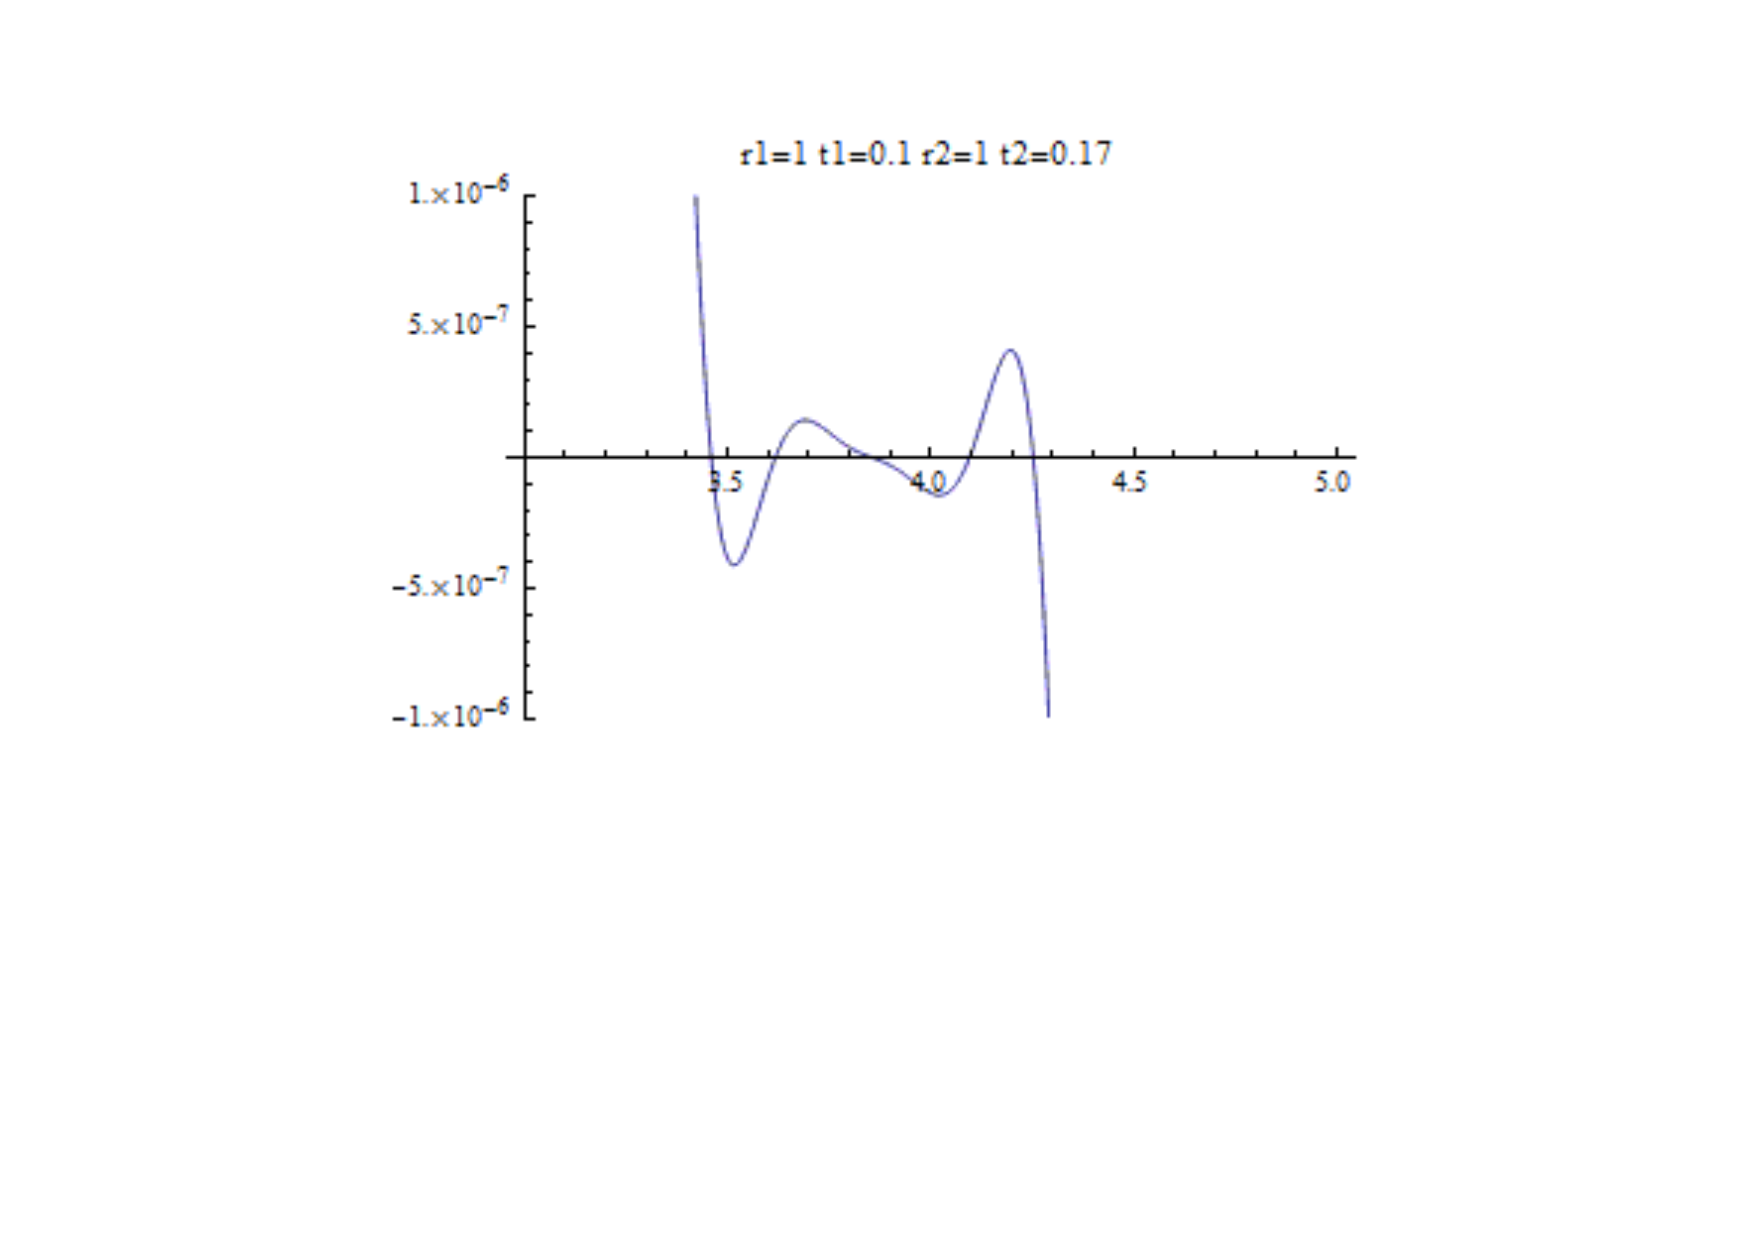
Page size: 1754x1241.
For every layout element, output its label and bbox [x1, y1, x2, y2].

picture [373, 118, 1381, 778]
